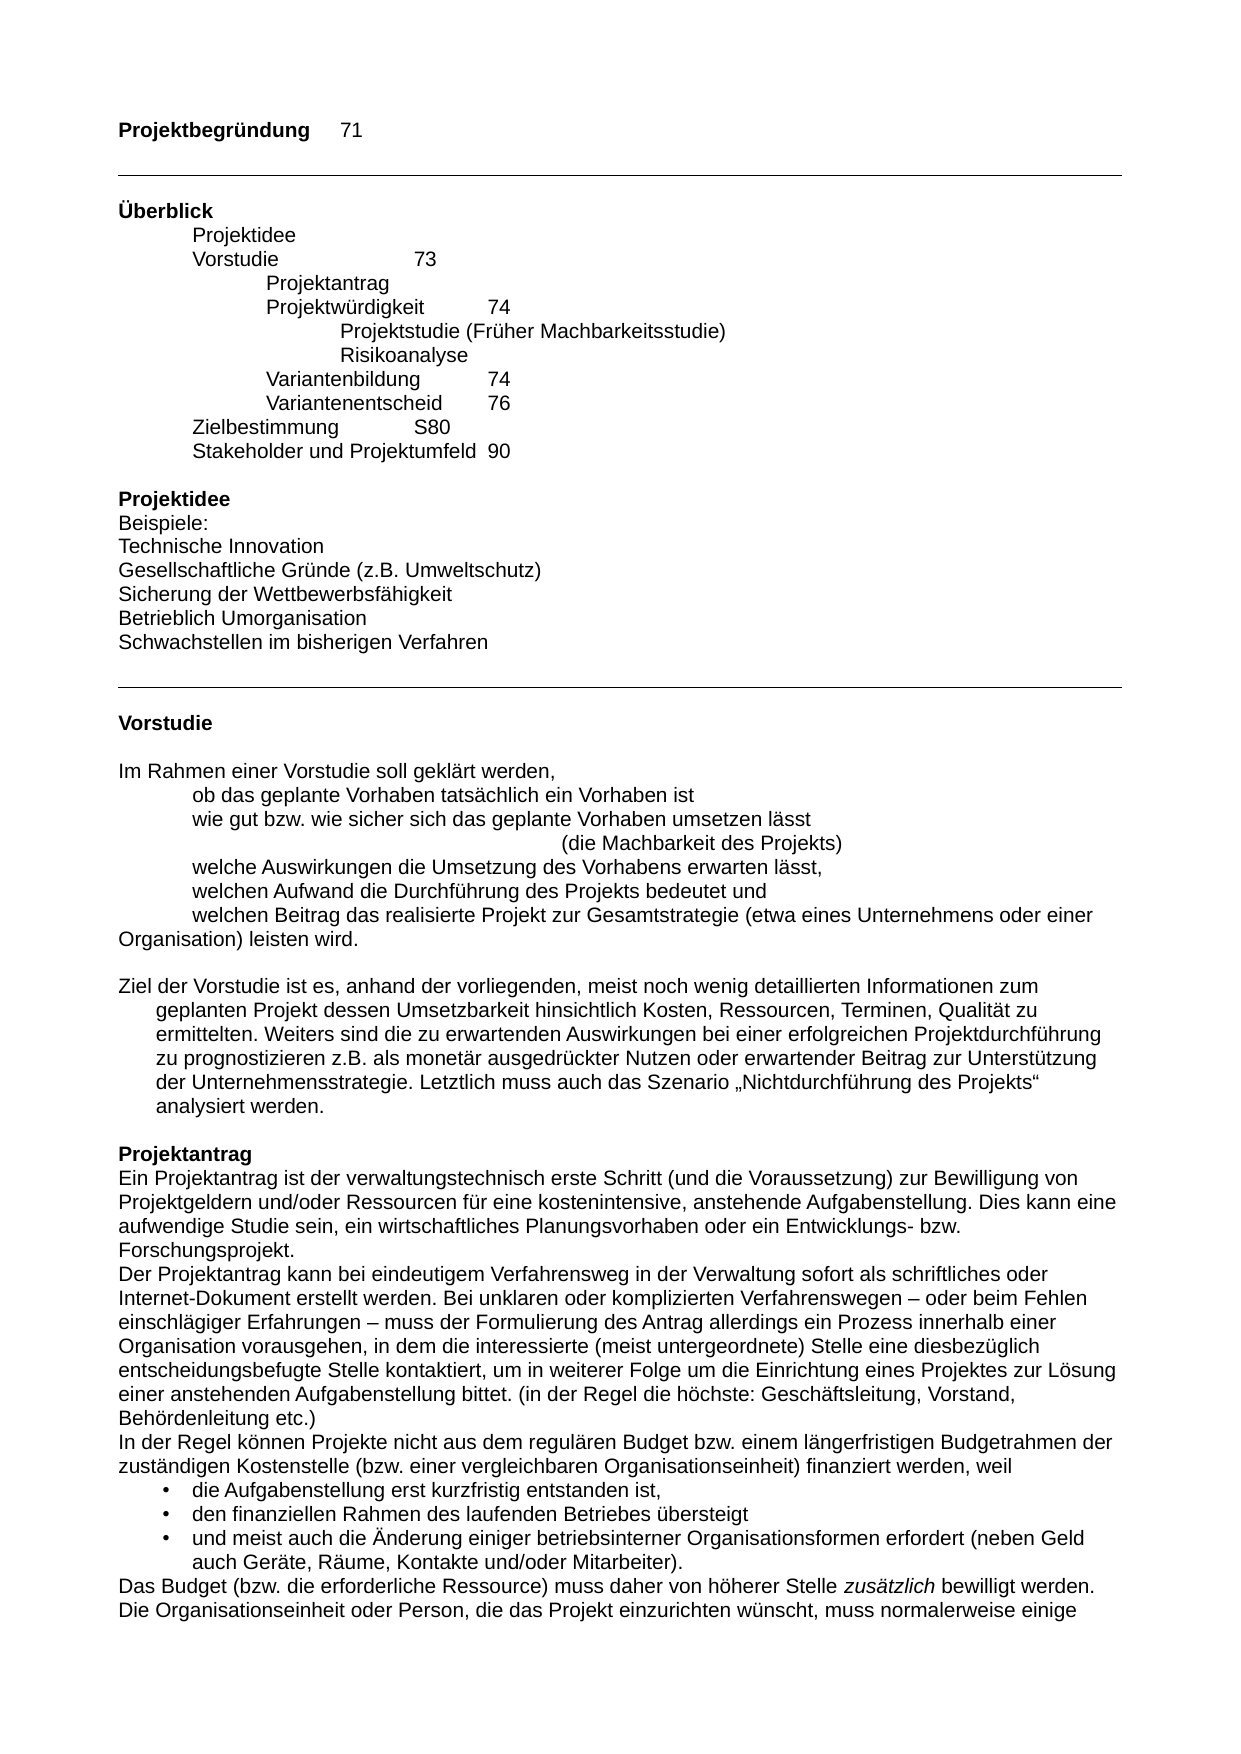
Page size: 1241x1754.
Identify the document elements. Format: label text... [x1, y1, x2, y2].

text Das Budget (bzw. die erforderliche Ressource) muss daher von höherer Stelle zusätzlich bewilligt werden. Die Organisationseinheit oder Person, die das Projekt einzurichten wünscht, muss normalerweise einige [118, 1574, 1122, 1622]
list den finanziellen Rahmen des laufenden Betriebes übersteigt [162, 1502, 1122, 1526]
text welche Auswirkungen die Umsetzung des Vorhabens erwarten lässt, [118, 854, 1122, 878]
text Vorstudie [118, 711, 1122, 735]
text Vorstudie 73 [118, 247, 1122, 271]
text ob das geplante Vorhaben tatsächlich ein Vorhaben ist [118, 783, 1122, 807]
text Projektidee [118, 223, 1122, 247]
list und meist auch die Änderung einiger betriebsinterner Organisationsformen erfordert (neben Geld auch Geräte, Räume, Kontakte und/oder Mitarbeiter). [162, 1526, 1122, 1574]
text Schwachstellen im bisherigen Verfahren [118, 630, 1122, 654]
text Projektstudie (Früher Machbarkeitsstudie) [118, 319, 1122, 343]
text Projektidee [118, 486, 1122, 510]
text Projektantrag [118, 1142, 1122, 1166]
text wie gut bzw. wie sicher sich das geplante Vorhaben umsetzen lässt [118, 807, 1122, 831]
text Projektbegründung 71 [118, 118, 1122, 142]
text Ziel der Vorstudie ist es, anhand der vorliegenden, meist noch wenig detaillierten Informationen zum geplanten Projekt dessen Umsetzbarkeit hinsichtlich Kosten, Ressourcen, Terminen, Qualität zu ermittelten. Weiters sind die zu erwartenden Auswirkungen bei einer erfolgreichen Projektdurchführung zu prognostizieren z.B. als monetär ausgedrückter Nutzen oder erwartender Beitrag zur Unterstützung der Unternehmensstrategie. Letztlich muss auch das Szenario „Nichtdurchführung des Projekts“ analysiert werden. [118, 974, 1122, 1118]
text Betrieblich Umorganisation [118, 606, 1122, 630]
text Ein Projektantrag ist der verwaltungstechnisch erste Schritt (und die Voraussetzung) zur Bewilligung von Projektgeldern und/oder Ressourcen für eine kostenintensive, anstehende Aufgabenstellung. Dies kann eine aufwendige Studie sein, ein wirtschaftliches Planungsvorhaben oder ein Entwicklungs- bzw. Forschungsprojekt. [118, 1166, 1122, 1262]
text Überblick [118, 199, 1122, 223]
text Im Rahmen einer Vorstudie soll geklärt werden, [118, 759, 1122, 783]
text Beispiele: [118, 510, 1122, 534]
list die Aufgabenstellung erst kurzfristig entstanden ist, [162, 1477, 1122, 1502]
text Stakeholder und Projektumfeld 90 [118, 438, 1122, 462]
text In der Regel können Projekte nicht aus dem regulären Budget bzw. einem längerfristigen Budgetrahmen der zuständigen Kostenstelle (bzw. einer vergleichbaren Organisationseinheit) finanziert werden, weil [118, 1429, 1122, 1477]
text Variantenentscheid 76 [118, 391, 1122, 414]
text Risikoanalyse [118, 343, 1122, 367]
text Technische Innovation [118, 534, 1122, 558]
text Projektwürdigkeit 74 [118, 295, 1122, 319]
text Gesellschaftliche Gründe (z.B. Umweltschutz) [118, 558, 1122, 582]
text Projektantrag [118, 271, 1122, 295]
text welchen Beitrag das realisierte Projekt zur Gesamtstrategie (etwa eines Unternehmens oder einer Organisation) leisten wird. [118, 902, 1122, 950]
text Sicherung der Wettbewerbsfähigkeit [118, 582, 1122, 606]
text welchen Aufwand die Durchführung des Projekts bedeutet und [118, 878, 1122, 902]
text Variantenbildung 74 [118, 367, 1122, 391]
text Der Projektantrag kann bei eindeutigem Verfahrensweg in der Verwaltung sofort als schriftliches oder Internet-Dokument erstellt werden. Bei unklaren oder komplizierten Verfahrenswegen – oder beim Fehlen einschlägiger Erfahrungen – muss der Formulierung des Antrag allerdings ein Prozess innerhalb einer Organisation vorausgehen, in dem die interessierte (meist untergeordnete) Stelle eine diesbezüglich entscheidungsbefugte Stelle kontaktiert, um in weiterer Folge um die Einrichtung eines Projektes zur Lösung einer anstehenden Aufgabenstellung bittet. (in der Regel die höchste: Geschäftsleitung, Vorstand, Behördenleitung etc.) [118, 1262, 1122, 1429]
text (die Machbarkeit des Projekts) [118, 831, 1122, 854]
text Zielbestimmung S80 [118, 414, 1122, 438]
